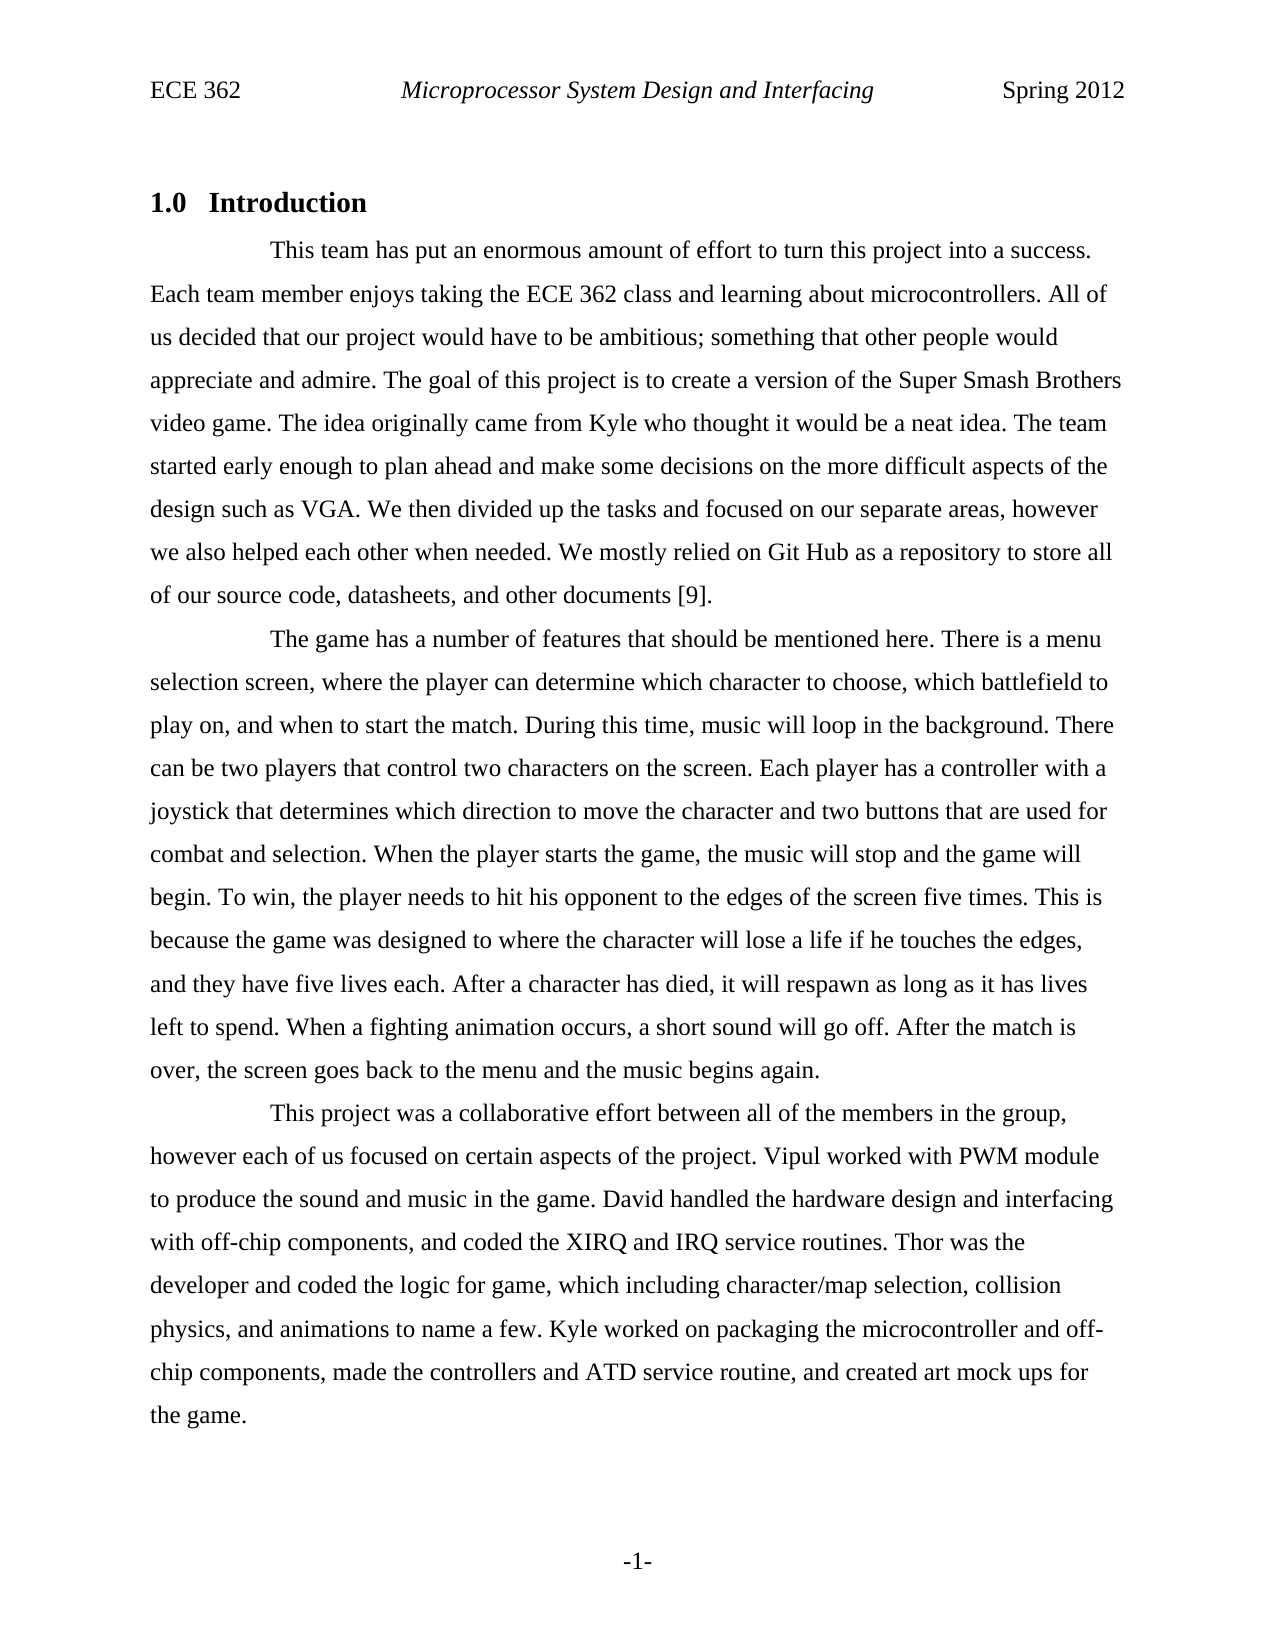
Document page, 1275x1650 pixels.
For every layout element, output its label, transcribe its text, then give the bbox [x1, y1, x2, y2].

text This team has put an enormous amount of effort to turn this project into a success. Each team member enjoys taking the ECE 362 class and learning about microcontrollers. All of us decided that our project would have to be ambitious; something that other people would appreciate and admire. The goal of this project is to create a version of the Super Smash Brothers video game. The idea originally came from Kyle who thought it would be a neat idea. The team started early enough to plan ahead and make some decisions on the more difficult aspects of the design such as VGA. We then divided up the tasks and focused on our separate areas, however we also helped each other when needed. We mostly relied on Git Hub as a repository to store all of our source code, datasheets, and other documents [9]. [150, 236, 1125, 609]
text This project was a collaborative effort between all of the members in the group, however each of us focused on certain aspects of the project. Vipul worked with PWM module to produce the sound and music in the game. David handled the hardware design and interfacing with off-chip components, and coded the XIRQ and IRQ service routines. Thor was the developer and coded the logic for game, which including character/map selection, collision physics, and animations to name a few. Kyle worked on packaging the microcontroller and off-chip components, made the controllers and ATD service routine, and created art mock ups for the game. [150, 1098, 1125, 1429]
text 1.0 Introduction [150, 185, 1125, 219]
text The game has a number of features that should be mentioned here. There is a menu selection screen, where the player can determine which character to choose, which battlefield to play on, and when to start the match. During this time, music will loop in the background. There can be two players that control two characters on the screen. Each player has a controller with a joystick that determines which direction to move the character and two buttons that are used for combat and selection. When the player starts the game, the music will stop and the game will begin. To win, the player needs to hit his opponent to the edges of the screen five times. This is because the game was designed to where the character will lose a life if he touches the edges, and they have five lives each. After a character has died, it will respawn as long as it has lives left to spend. When a fighting animation occurs, a short sound will go off. After the match is over, the screen goes back to the menu and the music begins again. [150, 624, 1125, 1084]
